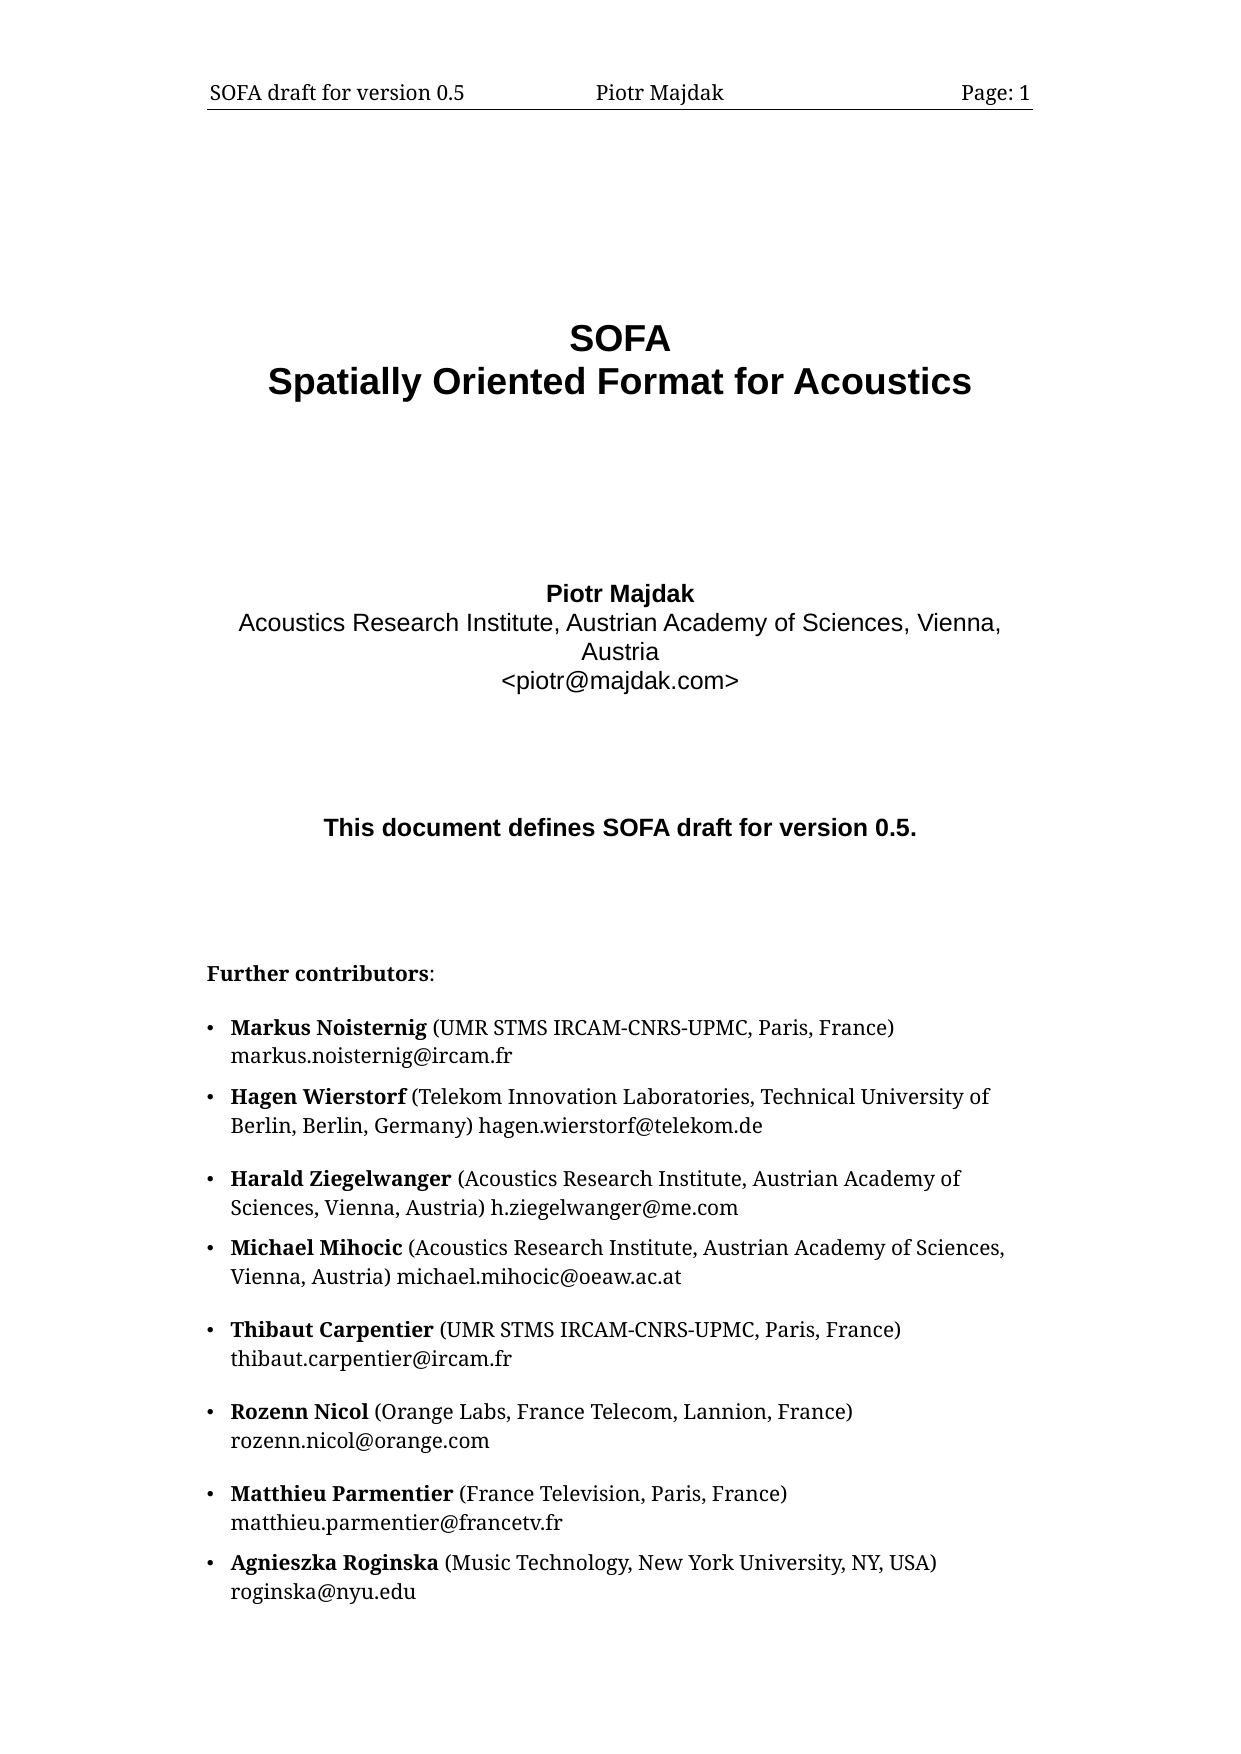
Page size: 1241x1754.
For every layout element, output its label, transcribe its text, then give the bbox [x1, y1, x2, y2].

text Further contributors: [207, 959, 1033, 988]
list Hagen Wierstorf (Telekom Innovation Laboratories, Technical University of Berlin, Berlin, Germany) hagen.wierstorf@telekom.de [207, 1082, 1033, 1139]
subtitle This document defines SOFA draft for version 0.5. [207, 813, 1033, 841]
list Agnieszka Roginska (Music Technology, New York University, NY, USA) roginska@nyu.edu [207, 1548, 1033, 1605]
list Matthieu Parmentier (France Television, Paris, France) matthieu.parmentier@francetv.fr [207, 1479, 1033, 1536]
list Harald Ziegelwanger (Acoustics Research Institute, Austrian Academy of Sciences, Vienna, Austria) h.ziegelwanger@me.com [207, 1164, 1033, 1221]
list Markus Noisternig (UMR STMS IRCAM-CNRS-UPMC, Paris, France) markus.noisternig@ircam.fr [207, 1013, 1033, 1070]
list Thibaut Carpentier (UMR STMS IRCAM-CNRS-UPMC, Paris, France) thibaut.carpentier@ircam.fr [207, 1315, 1033, 1372]
title SOFA Spatially Oriented Format for Acoustics [207, 316, 1033, 402]
list Rozenn Nicol (Orange Labs, France Telecom, Lannion, France) rozenn.nicol@orange.com [207, 1397, 1033, 1454]
list Michael Mihocic (Acoustics Research Institute, Austrian Academy of Sciences, Vienna, Austria) michael.mihocic@oeaw.ac.at [207, 1233, 1033, 1290]
subtitle Piotr Majdak Acoustics Research Institute, Austrian Academy of Sciences, Vienna, Austria <piotr@majdak.com> [207, 579, 1033, 694]
